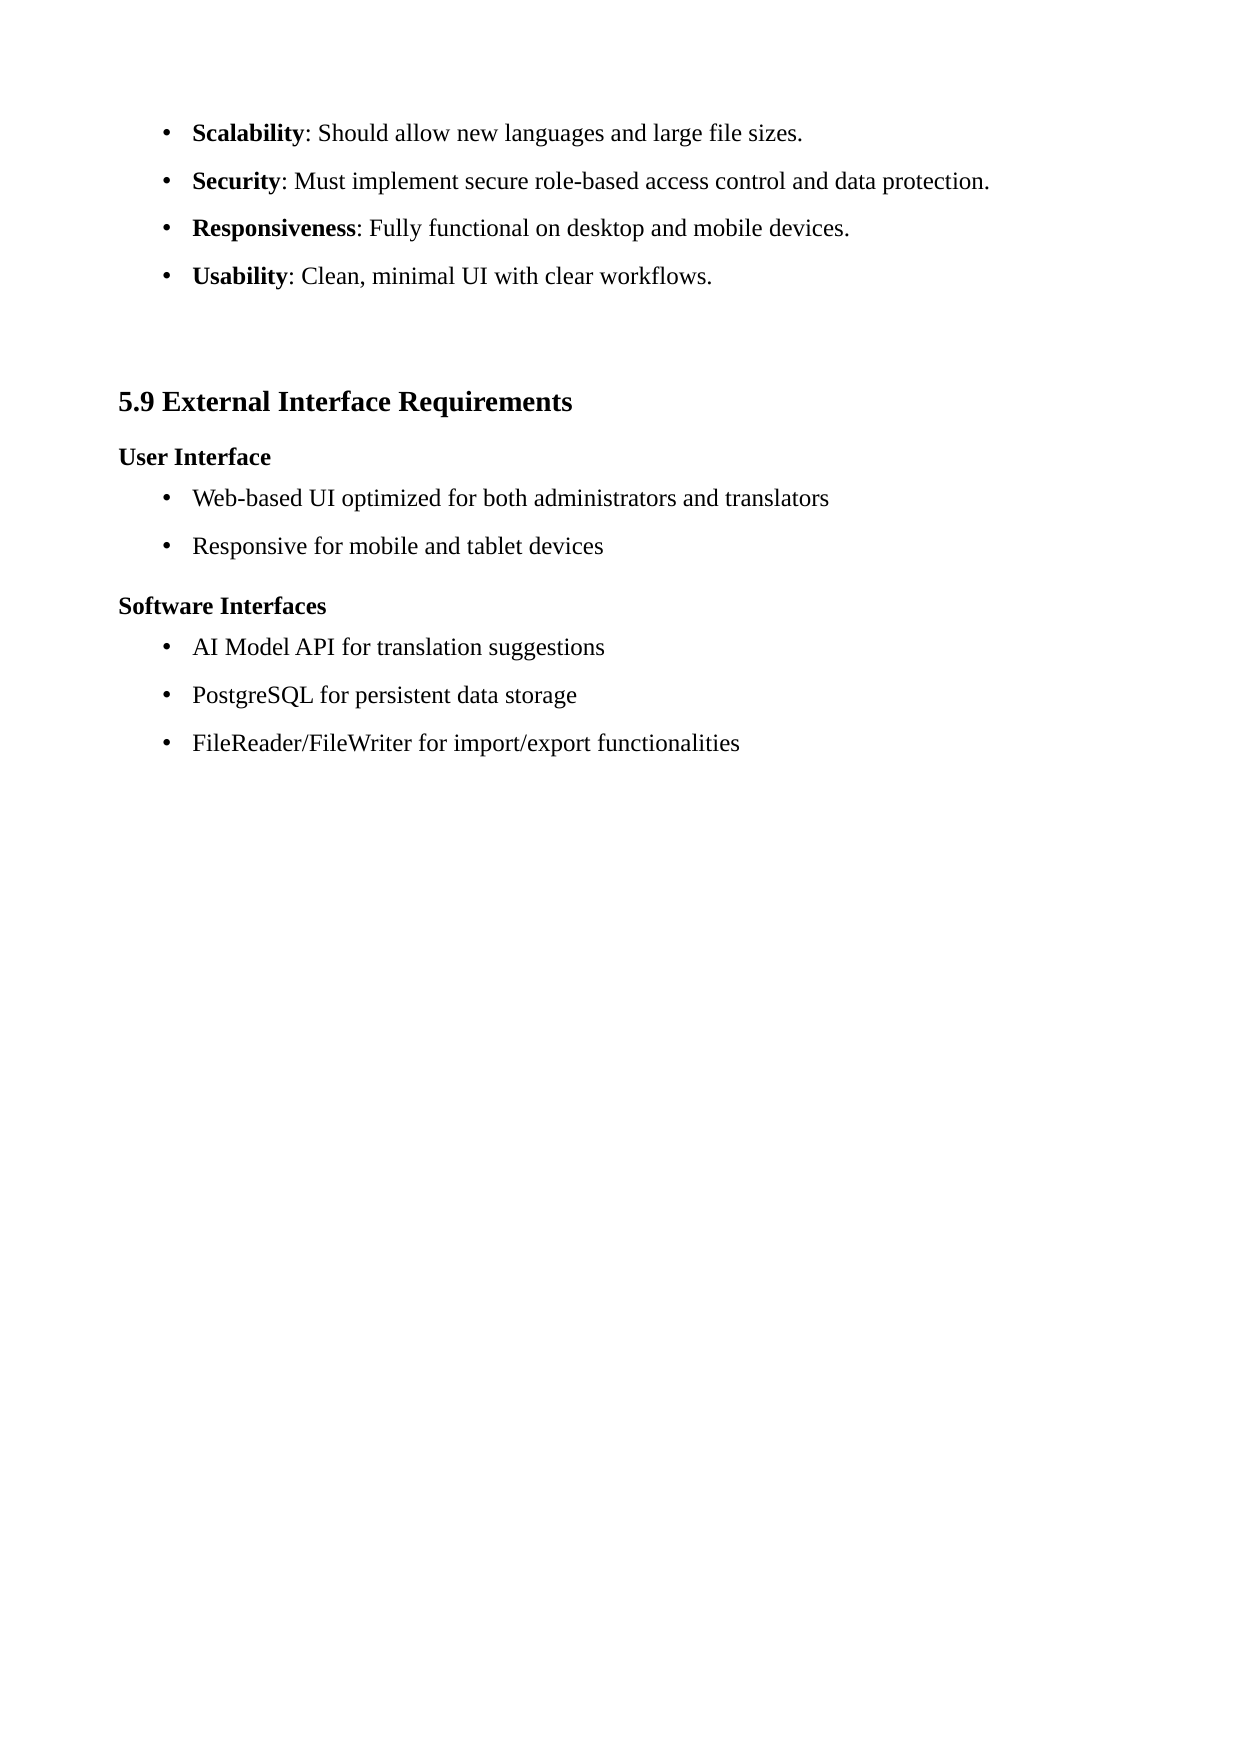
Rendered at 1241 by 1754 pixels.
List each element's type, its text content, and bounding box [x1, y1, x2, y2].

list Usability: Clean, minimal UI with clear workflows. [162, 261, 1122, 290]
list Web-based UI optimized for both administrators and translators [162, 483, 1122, 512]
subtitle Software Interfaces [118, 591, 1122, 620]
list Responsiveness: Fully functional on desktop and mobile devices. [162, 213, 1122, 242]
subtitle User Interface [118, 442, 1122, 471]
subtitle 5.9 External Interface Requirements [118, 384, 1122, 417]
list FileReader/FileWriter for import/export functionalities [162, 728, 1122, 756]
list Scalability: Should allow new languages and large file sizes. [162, 118, 1122, 147]
list AI Model API for translation suggestions [162, 632, 1122, 661]
list Security: Must implement secure role-based access control and data protection. [162, 166, 1122, 194]
list PostgreSQL for persistent data storage [162, 680, 1122, 709]
list Responsive for mobile and tablet devices [162, 531, 1122, 560]
